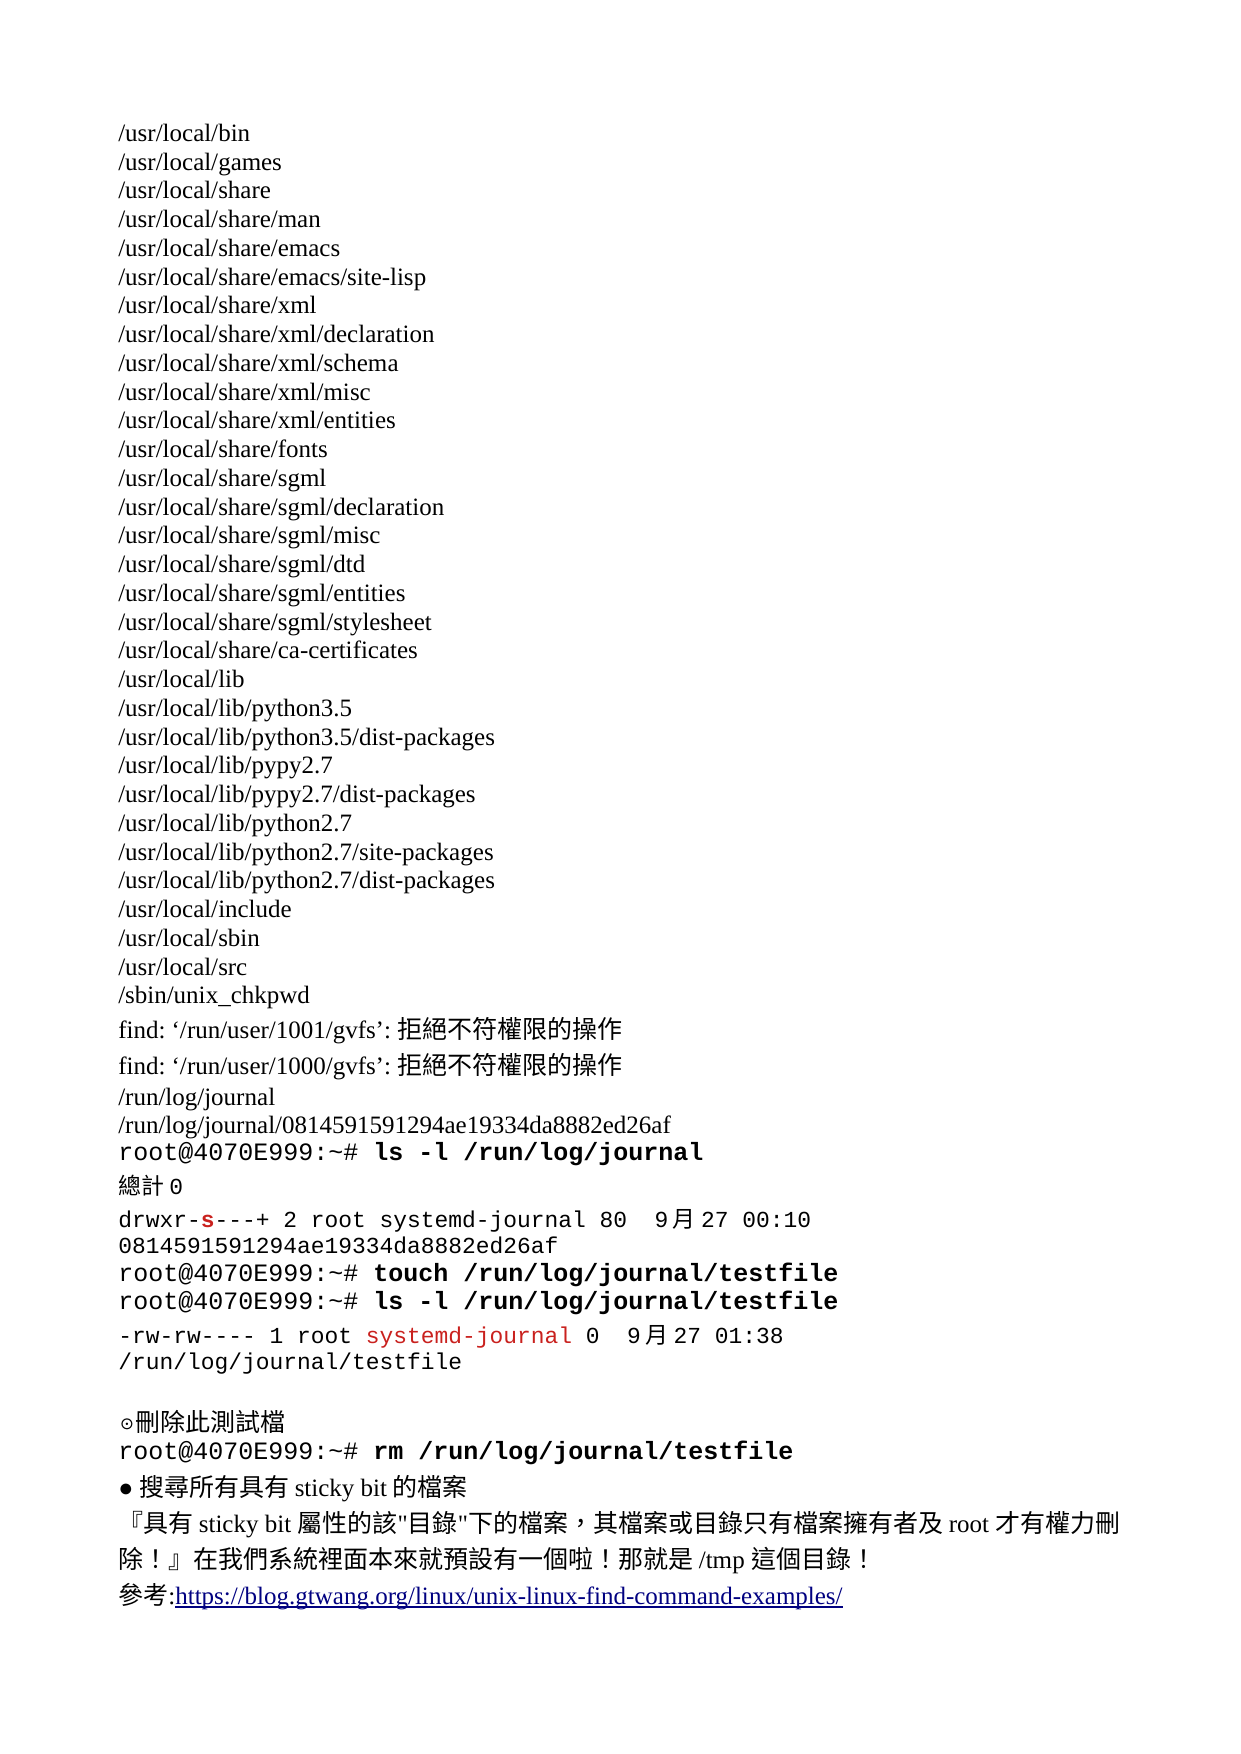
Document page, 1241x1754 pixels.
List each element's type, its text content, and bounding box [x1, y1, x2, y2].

text /usr/local/lib/python2.7 [118, 808, 1122, 837]
text /usr/local/share/xml/declaration [118, 319, 1122, 348]
text find: ‘/run/user/1000/gvfs’: 拒絕不符權限的操作 [118, 1046, 1122, 1082]
text root@4070E999:~# touch /run/log/journal/testfile [118, 1261, 1122, 1289]
text /usr/local/share/ca-certificates [118, 636, 1122, 664]
text /usr/local/share/man [118, 204, 1122, 233]
text /usr/local/share/sgml/declaration [118, 492, 1122, 521]
text /usr/local/games [118, 147, 1122, 176]
text /usr/local/src [118, 952, 1122, 981]
text /usr/local/bin [118, 118, 1122, 147]
text root@4070E999:~# ls -l /run/log/journal/testfile [118, 1289, 1122, 1317]
text find: ‘/run/user/1001/gvfs’: 拒絕不符權限的操作 [118, 1009, 1122, 1046]
text root@4070E999:~# rm /run/log/journal/testfile [118, 1439, 1122, 1467]
text /run/log/journal [118, 1082, 1122, 1111]
text /usr/local/share/sgml/misc [118, 521, 1122, 549]
text /sbin/unix_chkpwd [118, 981, 1122, 1009]
text /usr/local/share/sgml/entities [118, 578, 1122, 607]
text /usr/local/share/fonts [118, 434, 1122, 463]
text /usr/local/share/xml [118, 291, 1122, 319]
text /usr/local/share/xml/misc [118, 377, 1122, 406]
text /usr/local/include [118, 894, 1122, 923]
text /usr/local/share/emacs [118, 233, 1122, 262]
text /usr/local/lib/python3.5 [118, 693, 1122, 722]
text /run/log/journal/0814591591294ae19334da8882ed26af [118, 1111, 1122, 1139]
text /usr/local/lib/pypy2.7/dist-packages [118, 779, 1122, 808]
text ☉刪除此測試檔 [118, 1402, 1122, 1439]
text /usr/local/share [118, 176, 1122, 204]
text /usr/local/share/emacs/site-lisp [118, 262, 1122, 291]
text /usr/local/share/xml/schema [118, 348, 1122, 377]
text /usr/local/lib/pypy2.7 [118, 751, 1122, 779]
text /usr/local/share/xml/entities [118, 406, 1122, 434]
text /usr/local/lib/python3.5/dist-packages [118, 722, 1122, 751]
text /usr/local/share/sgml [118, 463, 1122, 492]
text /usr/local/lib [118, 664, 1122, 693]
text /usr/local/lib/python2.7/dist-packages [118, 866, 1122, 894]
text /usr/local/lib/python2.7/site-packages [118, 837, 1122, 866]
text /usr/local/share/sgml/stylesheet [118, 607, 1122, 636]
text /usr/local/sbin [118, 923, 1122, 952]
text /usr/local/share/sgml/dtd [118, 549, 1122, 578]
text ● 搜尋所有具有sticky bit的檔案 [118, 1467, 1122, 1503]
text -rw-rw---- 1 root systemd-journal 0 9月 27 01:38 /run/log/journal/testfile [118, 1317, 1122, 1377]
text drwxr-s---+ 2 root systemd-journal 80 9月 27 00:10 0814591591294ae19334da8882ed26af [118, 1201, 1122, 1261]
text 總計 0 [118, 1168, 1122, 1201]
text root@4070E999:~# ls -l /run/log/journal [118, 1139, 1122, 1168]
text 參考:https://blog.gtwang.org/linux/unix-linux-find-command-examples/ [118, 1576, 1122, 1612]
text 『具有 sticky bit 屬性的該"目錄"下的檔案，其檔案或目錄只有檔案擁有者及 root 才有權力刪除！』在我們系統裡面本來就預設有一個啦！那就是 /tmp 這個目錄！ [118, 1503, 1122, 1576]
